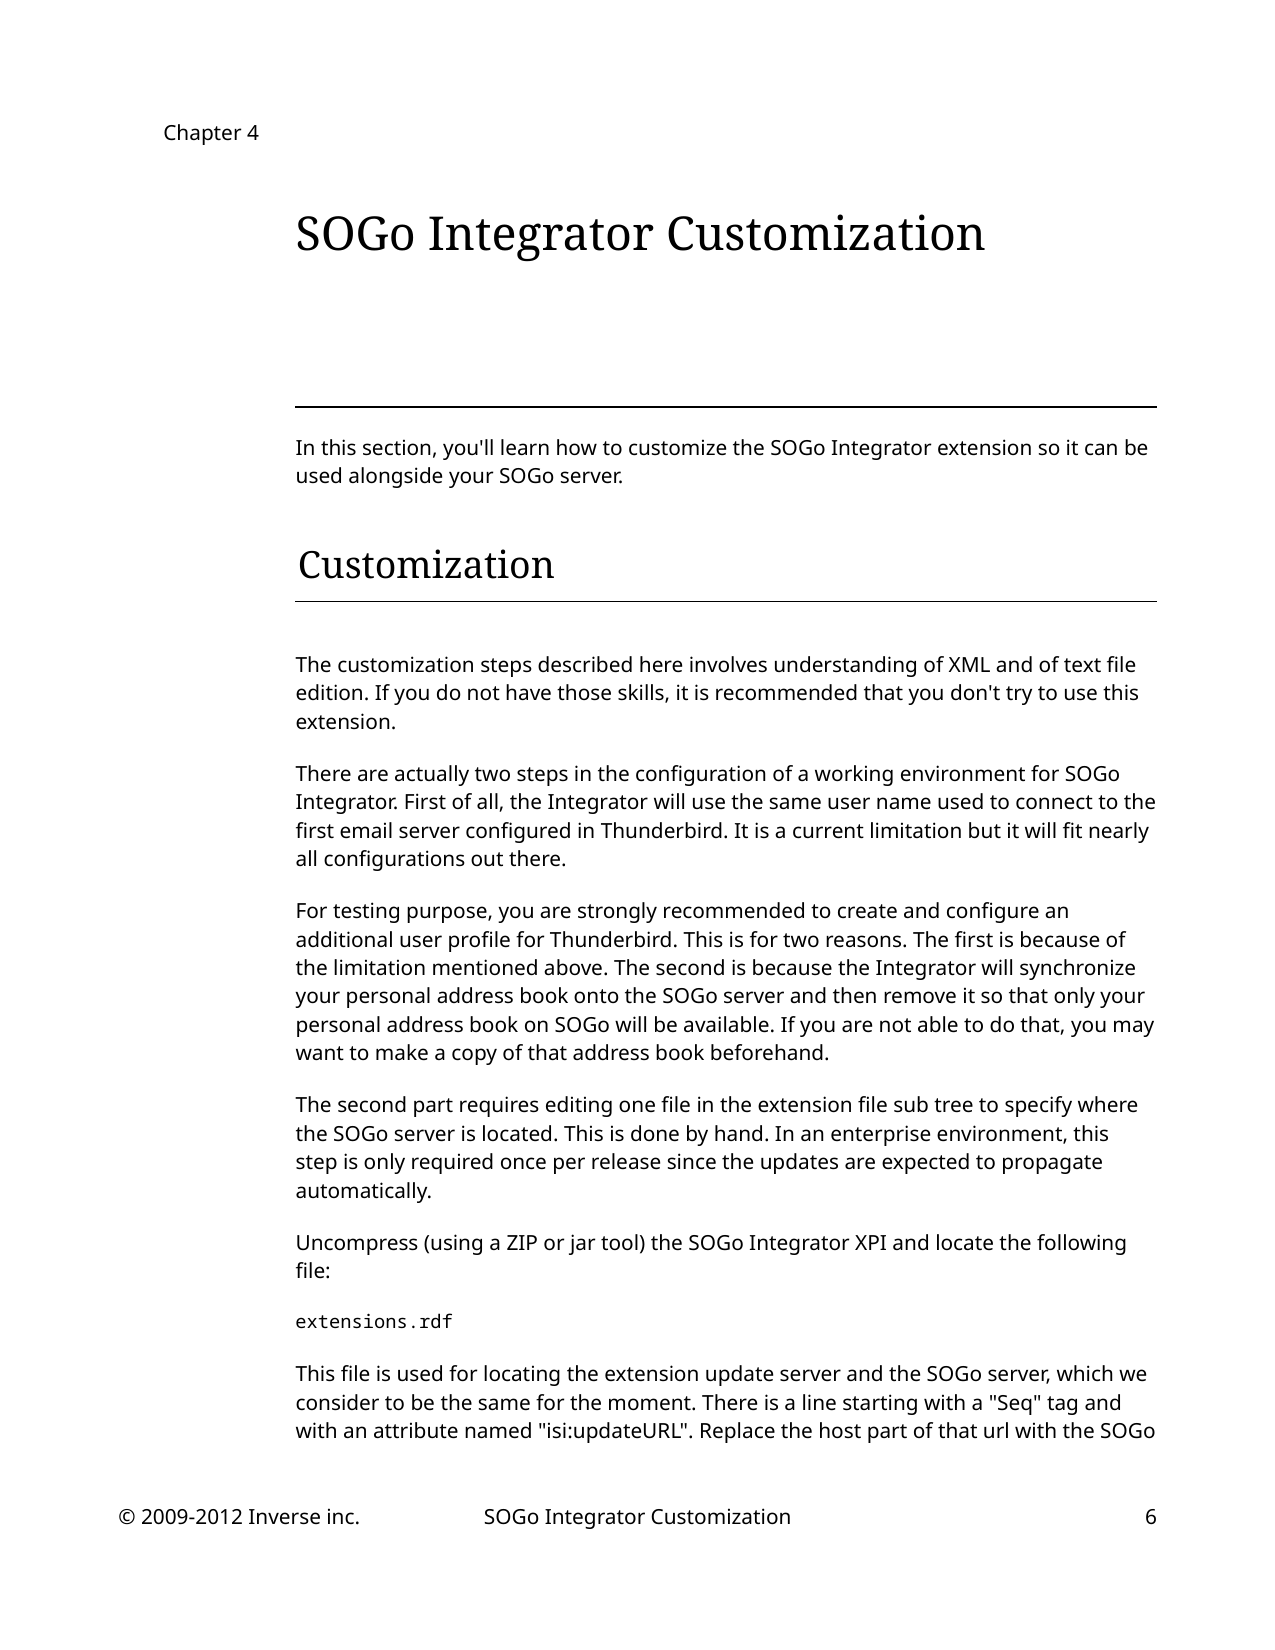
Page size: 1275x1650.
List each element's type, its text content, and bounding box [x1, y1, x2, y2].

text There are actually two steps in the configuration of a working environment for SOGo Integrator. First of all, the Integrator will use the same user name used to connect to the first email server configured in Thunderbird. It is a current limitation but it will fit nearly all configurations out there. [295, 759, 1157, 873]
text For testing purpose, you are strongly recommended to create and configure an additional user profile for Thunderbird. This is for two reasons. The first is because of the limitation mentioned above. The second is because the Integrator will synchronize your personal address book onto the SOGo server and then remove it so that only your personal address book on SOGo will be available. If you are not able to do that, you may want to make a copy of that address book beforehand. [295, 896, 1157, 1067]
subtitle Customization [295, 538, 1157, 601]
text This file is used for locating the extension update server and the SOGo server, which we consider to be the same for the moment. There is a line starting with a "Seq" tag and with an attribute named "isi:updateURL". Replace the host part of that url with the SOGo [295, 1359, 1157, 1445]
text The customization steps described here involves understanding of XML and of text file edition. If you do not have those skills, it is recommended that you don't try to use this extension. [295, 650, 1157, 735]
text In this section, you'll learn how to customize the SOGo Integrator extension so it can be used alongside your SOGo server. [295, 433, 1157, 490]
text The second part requires editing one file in the extension file sub tree to specify where the SOGo server is located. This is done by hand. In an enterprise environment, this step is only required once per release since the updates are expected to propagate automatically. [295, 1091, 1157, 1204]
text extensions.rdf [295, 1308, 1157, 1334]
subtitle SOGo Integrator Customization [295, 201, 1157, 406]
text Uncompress (using a ZIP or jar tool) the SOGo Integrator XPI and locate the following file: [295, 1228, 1157, 1285]
